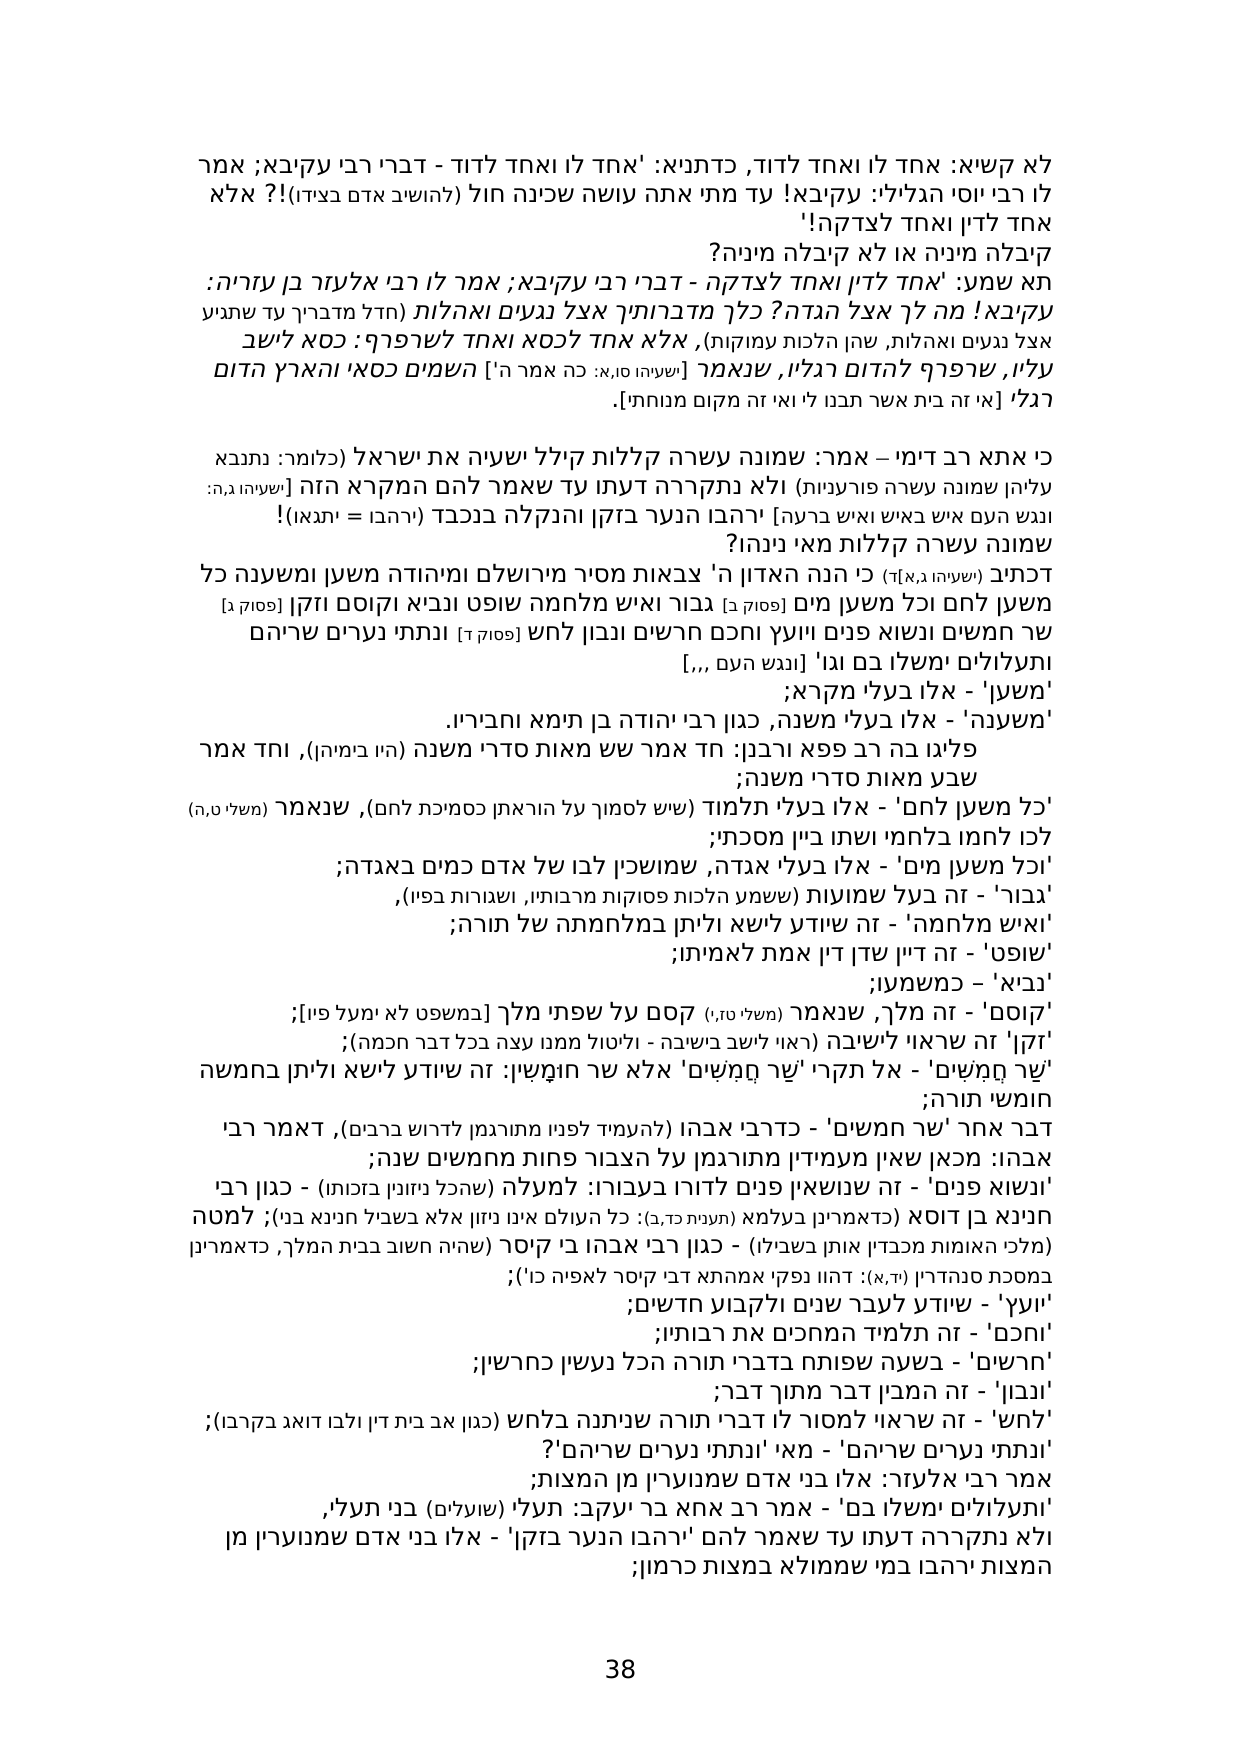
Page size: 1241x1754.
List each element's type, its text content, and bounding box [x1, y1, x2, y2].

text 'ונתתי נערים שריהם' - מאי 'ונתתי נערים שריהם'? [187, 1435, 1053, 1464]
text 'וחכם' - זה תלמיד המחכים את רבותיו; [187, 1318, 1053, 1347]
text דכתיב (ישעיהו ג,א]ד) כי הנה האדון ה' צבאות מסיר מירושלם ומיהודה משען ומשענה כל משען לחם וכל משען מים [פסוק ב] גבור ואיש מלחמה שופט ונביא וקוסם וזקן [פסוק ג] שר חמשים ונשוא פנים ויועץ וחכם חרשים ונבון לחש [פסוק ד] ונתתי נערים שריהם ותעלולים ימשלו בם וגו' [ונגש העם ,,,] [187, 559, 1053, 676]
text 'קוסם' - זה מלך, שנאמר (משלי טז,י) קסם על שפתי מלך [במשפט לא ימעל פיו]; [187, 997, 1053, 1026]
text תא שמע: 'אחד לדין ואחד לצדקה - דברי רבי עקיבא; אמר לו רבי אלעזר בן עזריה: עקיבא! מה לך אצל הגדה? כלך מדברותיך אצל נגעים ואהלות (חדל מדבריך עד שתגיע אצל נגעים ואהלות, שהן הלכות עמוקות), אלא אחד לכסא ואחד לשרפרף: כסא לישב עליו, שרפרף להדום רגליו, שנאמר [ישעיהו סו,א: כה אמר ה'] השמים כסאי והארץ הדום רגלי [אי זה בית אשר תבנו לי ואי זה מקום מנוחתי]. [187, 267, 1053, 413]
text קיבלה מיניה או לא קיבלה מיניה? [187, 238, 1053, 267]
text שמונה עשרה קללות מאי נינהו? [187, 530, 1053, 559]
text 'וכל משען מים' - אלו בעלי אגדה, שמושכין לבו של אדם כמים באגדה; [187, 851, 1053, 880]
text 'ונבון' - זה המבין דבר מתוך דבר; [187, 1376, 1053, 1406]
text פליגו בה רב פפא ורבנן: חד אמר שש מאות סדרי משנה (היו בימיהן), וחד אמר שבע מאות סדרי משנה; [187, 734, 978, 793]
text ולא נתקררה דעתו עד שאמר להם 'ירהבו הנער בזקן' - אלו בני אדם שמנוערין מן המצות ירהבו במי שממולא במצות כרמון; [187, 1522, 1053, 1581]
text 'זקן' זה שראוי לישיבה (ראוי לישב בישיבה - וליטול ממנו עצה בכל דבר חכמה); [187, 1026, 1053, 1055]
text דבר אחר 'שר חמשים' - כדרבי אבהו (להעמיד לפניו מתורגמן לדרוש ברבים), דאמר רבי אבהו: מכאן שאין מעמידין מתורגמן על הצבור פחות מחמשים שנה; [187, 1114, 1053, 1172]
text 'חרשים' - בשעה שפותח בדברי תורה הכל נעשין כחרשין; [187, 1347, 1053, 1376]
text 'גבור' - זה בעל שמועות (ששמע הלכות פסוקות מרבותיו, ושגורות בפיו), [187, 880, 1053, 909]
text 'ואיש מלחמה' - זה שיודע לישא וליתן במלחמתה של תורה; [187, 909, 1053, 938]
text אמר רבי אלעזר: אלו בני אדם שמנוערין מן המצות; [187, 1464, 1053, 1493]
text 'משען' - אלו בעלי מקרא; [187, 676, 1053, 705]
text כי אתא רב דימי – אמר: שמונה עשרה קללות קילל ישעיה את ישראל (כלומר: נתנבא עליהן שמונה עשרה פורעניות) ולא נתקררה דעתו עד שאמר להם המקרא הזה [ישעיהו ג,ה: ונגש העם איש באיש ואיש ברעה] ירהבו הנער בזקן והנקלה בנכבד (ירהבו = יתגאו)! [187, 442, 1053, 530]
text לא קשיא: אחד לו ואחד לדוד, כדתניא: 'אחד לו ואחד לדוד - דברי רבי עקיבא; אמר לו רבי יוסי הגלילי: עקיבא! עד מתי אתה עושה שכינה חול (להושיב אדם בצידו)!? אלא אחד לדין ואחד לצדקה!' [187, 150, 1053, 238]
text 'לחש' - זה שראוי למסור לו דברי תורה שניתנה בלחש (כגון אב בית דין ולבו דואג בקרבו); [187, 1406, 1053, 1435]
text 'כל משען לחם' - אלו בעלי תלמוד (שיש לסמוך על הוראתן כסמיכת לחם), שנאמר (משלי ט,ה) לכו לחמו בלחמי ושתו ביין מסכתי; [187, 793, 1053, 851]
text 'שופט' - זה דיין שדן דין אמת לאמיתו; [187, 938, 1053, 968]
text 'יועץ' - שיודע לעבר שנים ולקבוע חדשים; [187, 1289, 1053, 1318]
text 'ותעלולים ימשלו בם' - אמר רב אחא בר יעקב: תעלי (שועלים) בני תעלי, [187, 1493, 1053, 1522]
text 'נביא' – כמשמעו; [187, 968, 1053, 997]
text 'ונשוא פנים' - זה שנושאין פנים לדורו בעבורו: למעלה (שהכל ניזונין בזכותו) - כגון רבי חנינא בן דוסא (כדאמרינן בעלמא (תענית כד,ב): כל העולם אינו ניזון אלא בשביל חנינא בני); למטה (מלכי האומות מכבדין אותן בשבילו) - כגון רבי אבהו בי קיסר (שהיה חשוב בבית המלך, כדאמרינן במסכת סנהדרין (יד,א): דהוו נפקי אמהתא דבי קיסר לאפיה כו'); [187, 1172, 1053, 1289]
text 'שַׁר חֲמִשִּׁים' - אל תקרי 'שַׁר חֲמִשִּׁים' אלא שר חוּמָשִין: זה שיודע לישא וליתן בחמשה חומשי תורה; [187, 1055, 1053, 1114]
text 'משענה' - אלו בעלי משנה, כגון רבי יהודה בן תימא וחביריו. [187, 705, 1053, 734]
